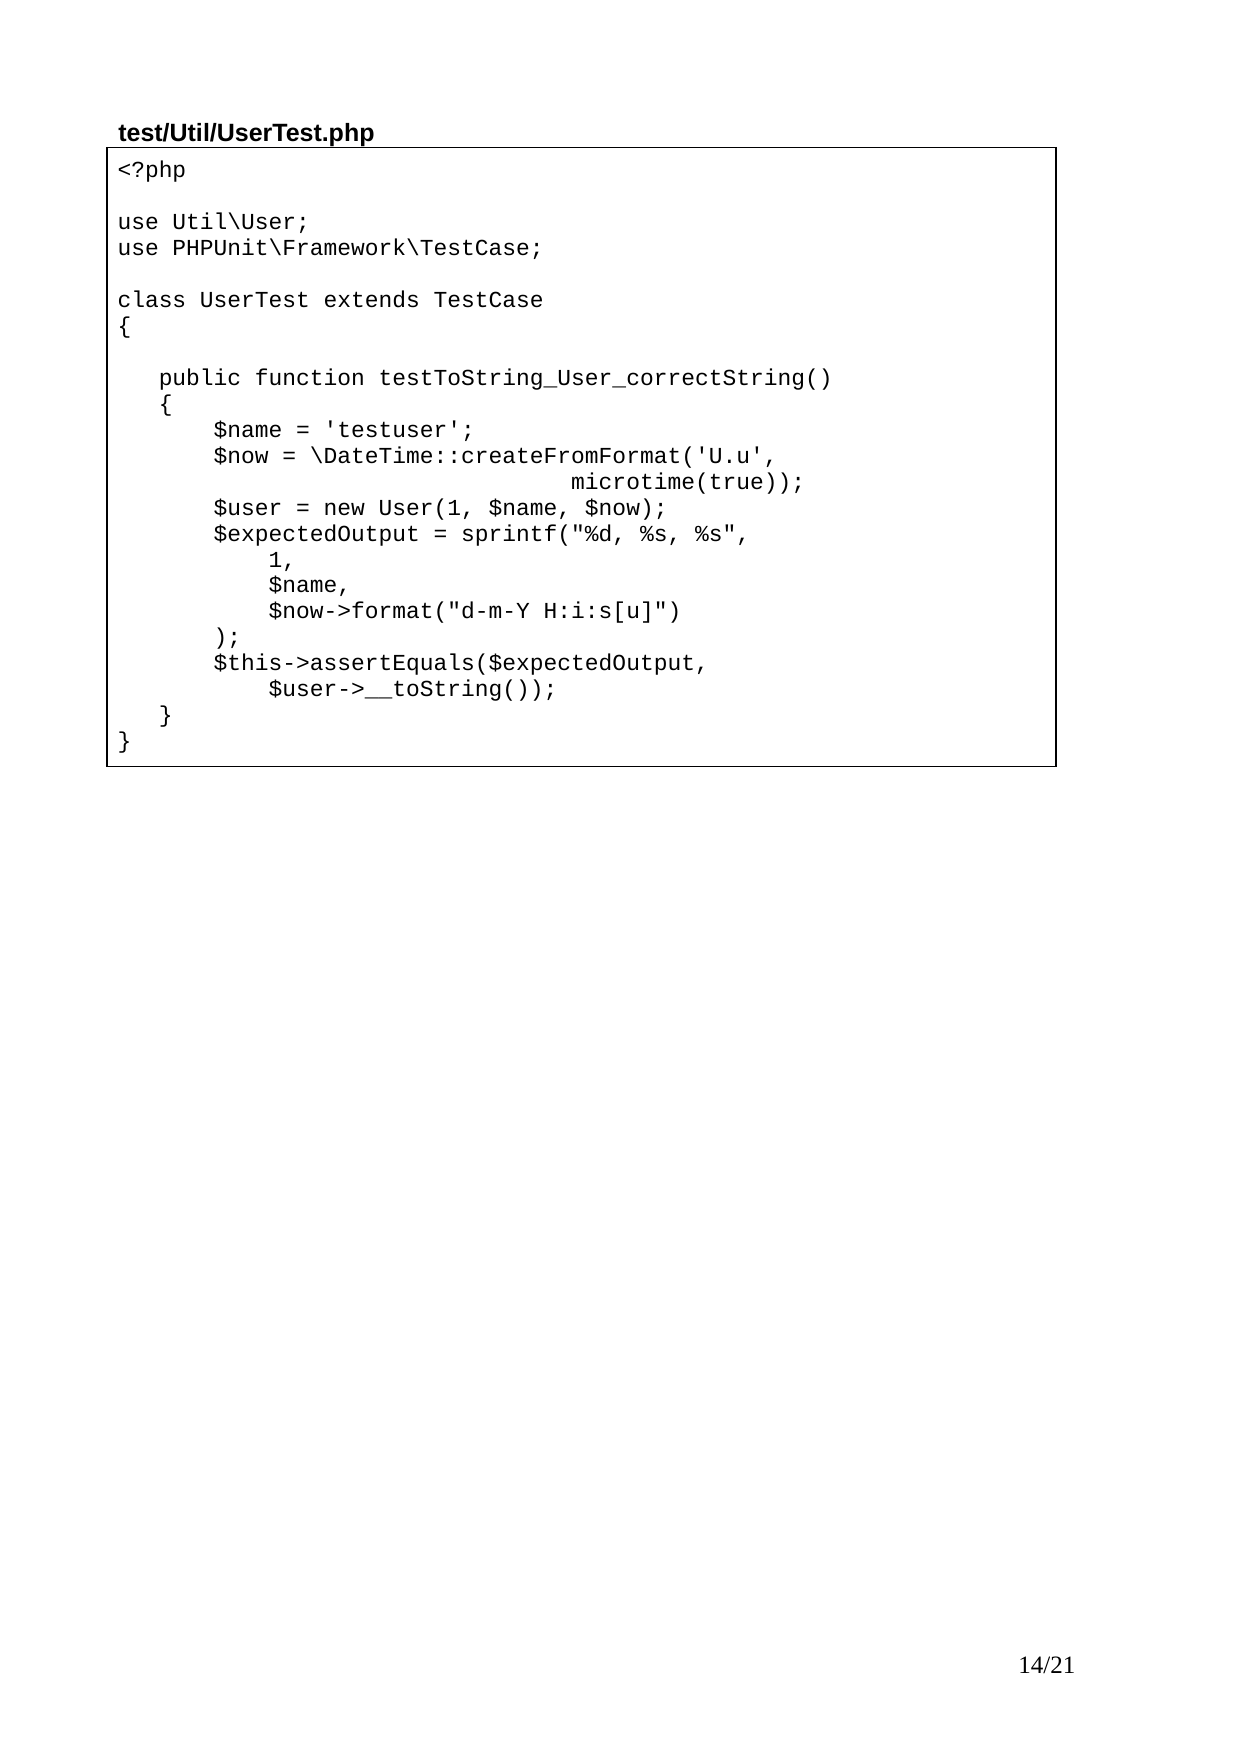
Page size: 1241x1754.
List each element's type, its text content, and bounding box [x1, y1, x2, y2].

text test/Util/UserTest.php [118, 118, 1122, 147]
table_header <?php use Util\User; use PHPUnit\Framework\TestCase; class UserTest extends TestCase { public function testToString_User_correctString() { $name = 'testuser'; $now = \DateTime::createFromFormat('U.u', microtime(true)); $user = new User(1, $name, $now); $expectedOutput = sprintf("%d, %s, %s", 1, $name, $now->format("d-m-Y H:i:s[u]") ); $this->assertEquals($expectedOutput, $user->__toString()); } } [108, 148, 1055, 766]
